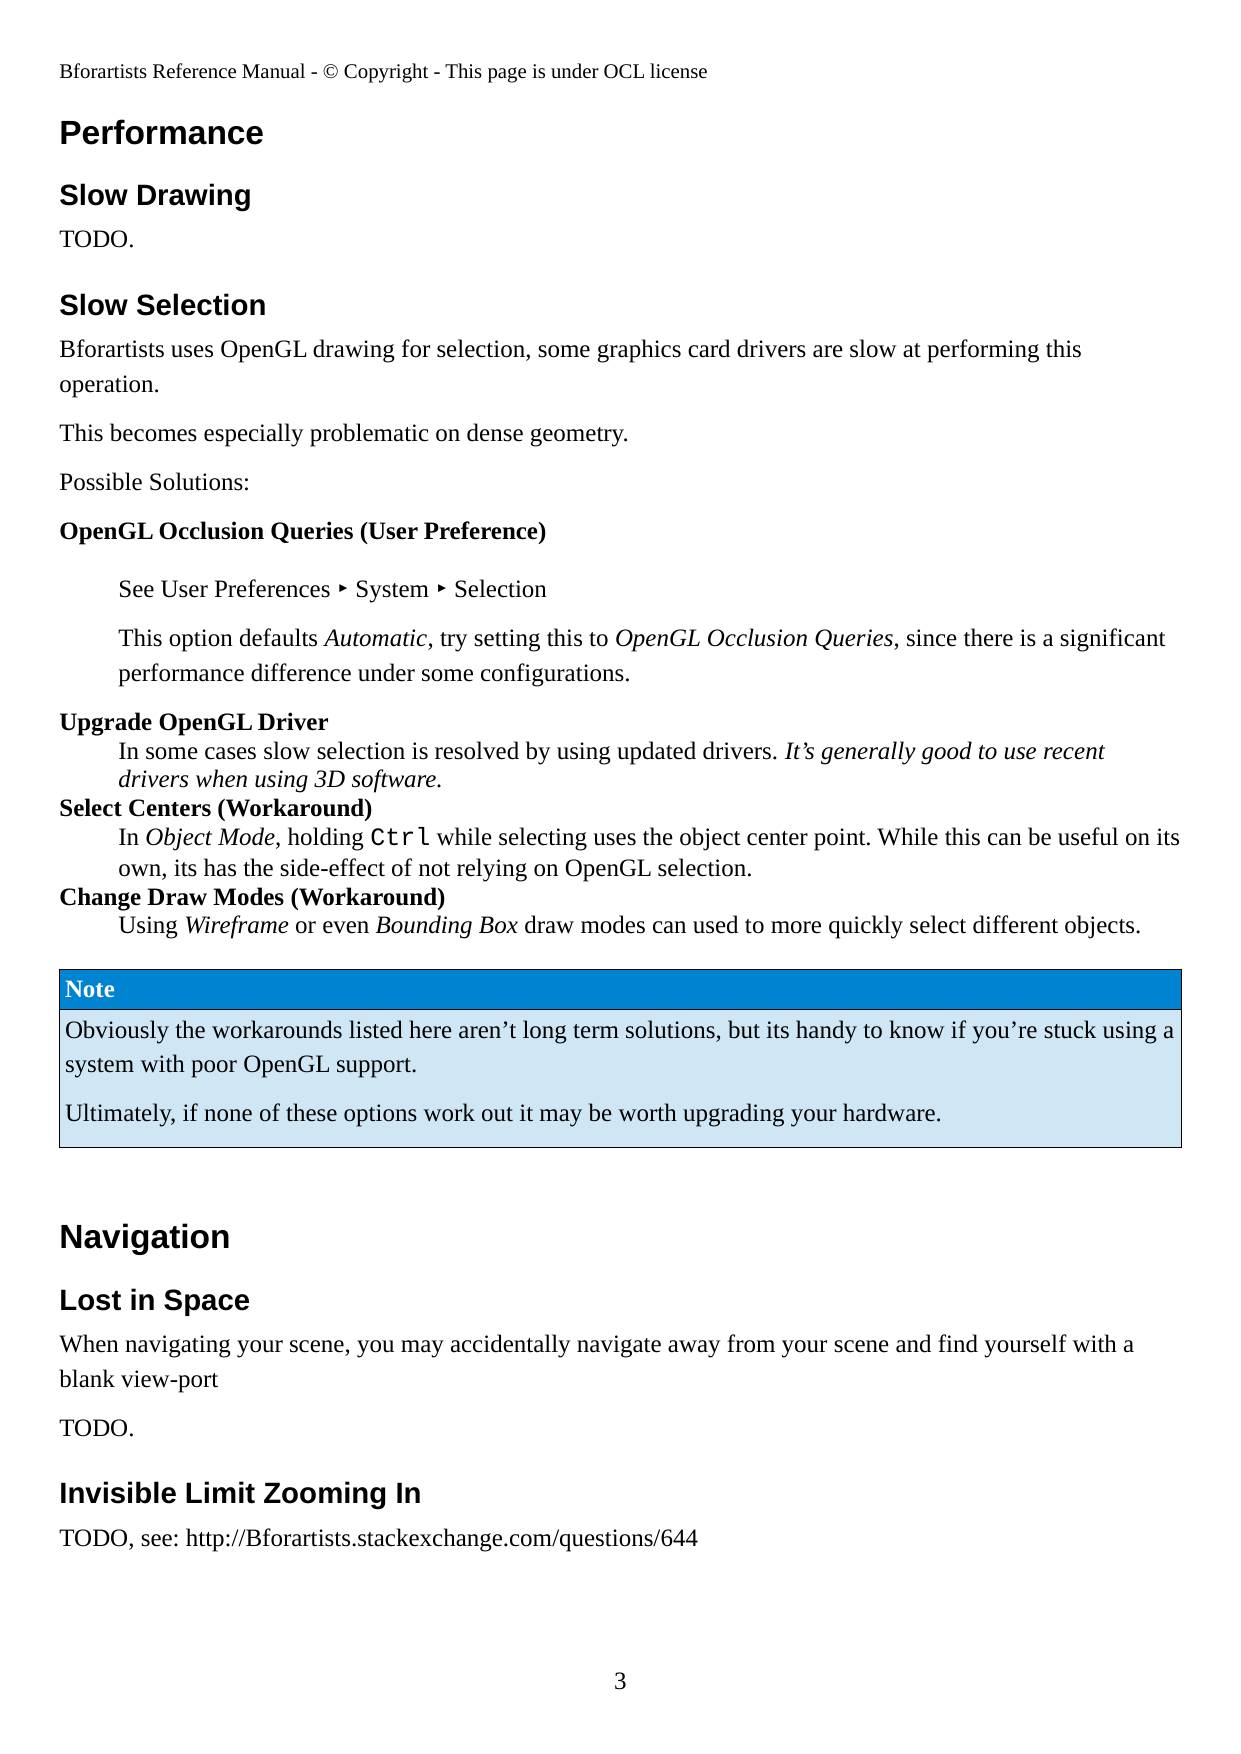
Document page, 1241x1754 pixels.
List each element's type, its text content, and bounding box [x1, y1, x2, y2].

subtitle OpenGL Occlusion Queries (User Preference) [59, 516, 1181, 545]
subtitle Navigation [59, 1217, 1181, 1256]
subtitle Upgrade OpenGL Driver [59, 707, 1181, 736]
text This becomes especially problematic on dense geometry. [59, 418, 1181, 447]
text TODO, see: http://Bforartists.stackexchange.com/questions/644 [59, 1523, 1181, 1551]
subtitle Slow Selection [59, 288, 1181, 322]
subtitle Slow Drawing [59, 178, 1181, 212]
subtitle Performance [59, 113, 1181, 151]
subtitle Lost in Space [59, 1283, 1181, 1317]
list Using Wireframe or even Bounding Box draw modes can used to more quickly select different objects. [118, 910, 1181, 939]
text Bforartists uses OpenGL drawing for selection, some graphics card drivers are slow at performing this operation. [59, 334, 1181, 398]
list In some cases slow selection is resolved by using updated drivers. It’s generally good to use recent drivers when using 3D software. [118, 736, 1181, 793]
subtitle Select Centers (Workaround) [59, 793, 1181, 822]
subtitle Invisible Limit Zooming In [59, 1476, 1181, 1510]
text TODO. [59, 1413, 1181, 1442]
text See User Preferences ‣ System ‣ Selection [118, 574, 1181, 603]
table_header Note [60, 970, 1181, 1009]
text TODO. [59, 224, 1181, 253]
table_cell Obviously the workarounds listed here aren’t long term solutions, but its handy to know if you’re stuck using a system with poor OpenGL support. Ultimately, if none of these options work out it may be worth upgrading your hardware. [60, 1010, 1181, 1147]
text Possible Solutions: [59, 467, 1181, 496]
text This option defaults Automatic, try setting this to OpenGL Occlusion Queries, since there is a significant performance difference under some configurations. [118, 623, 1181, 687]
list In Object Mode, holding Ctrl while selecting uses the object center point. While this can be useful on its own, its has the side-effect of not relying on OpenGL selection. [118, 822, 1181, 882]
text When navigating your scene, you may accidentally navigate away from your scene and find yourself with a blank view-port [59, 1329, 1181, 1392]
subtitle Change Draw Modes (Workaround) [59, 882, 1181, 910]
